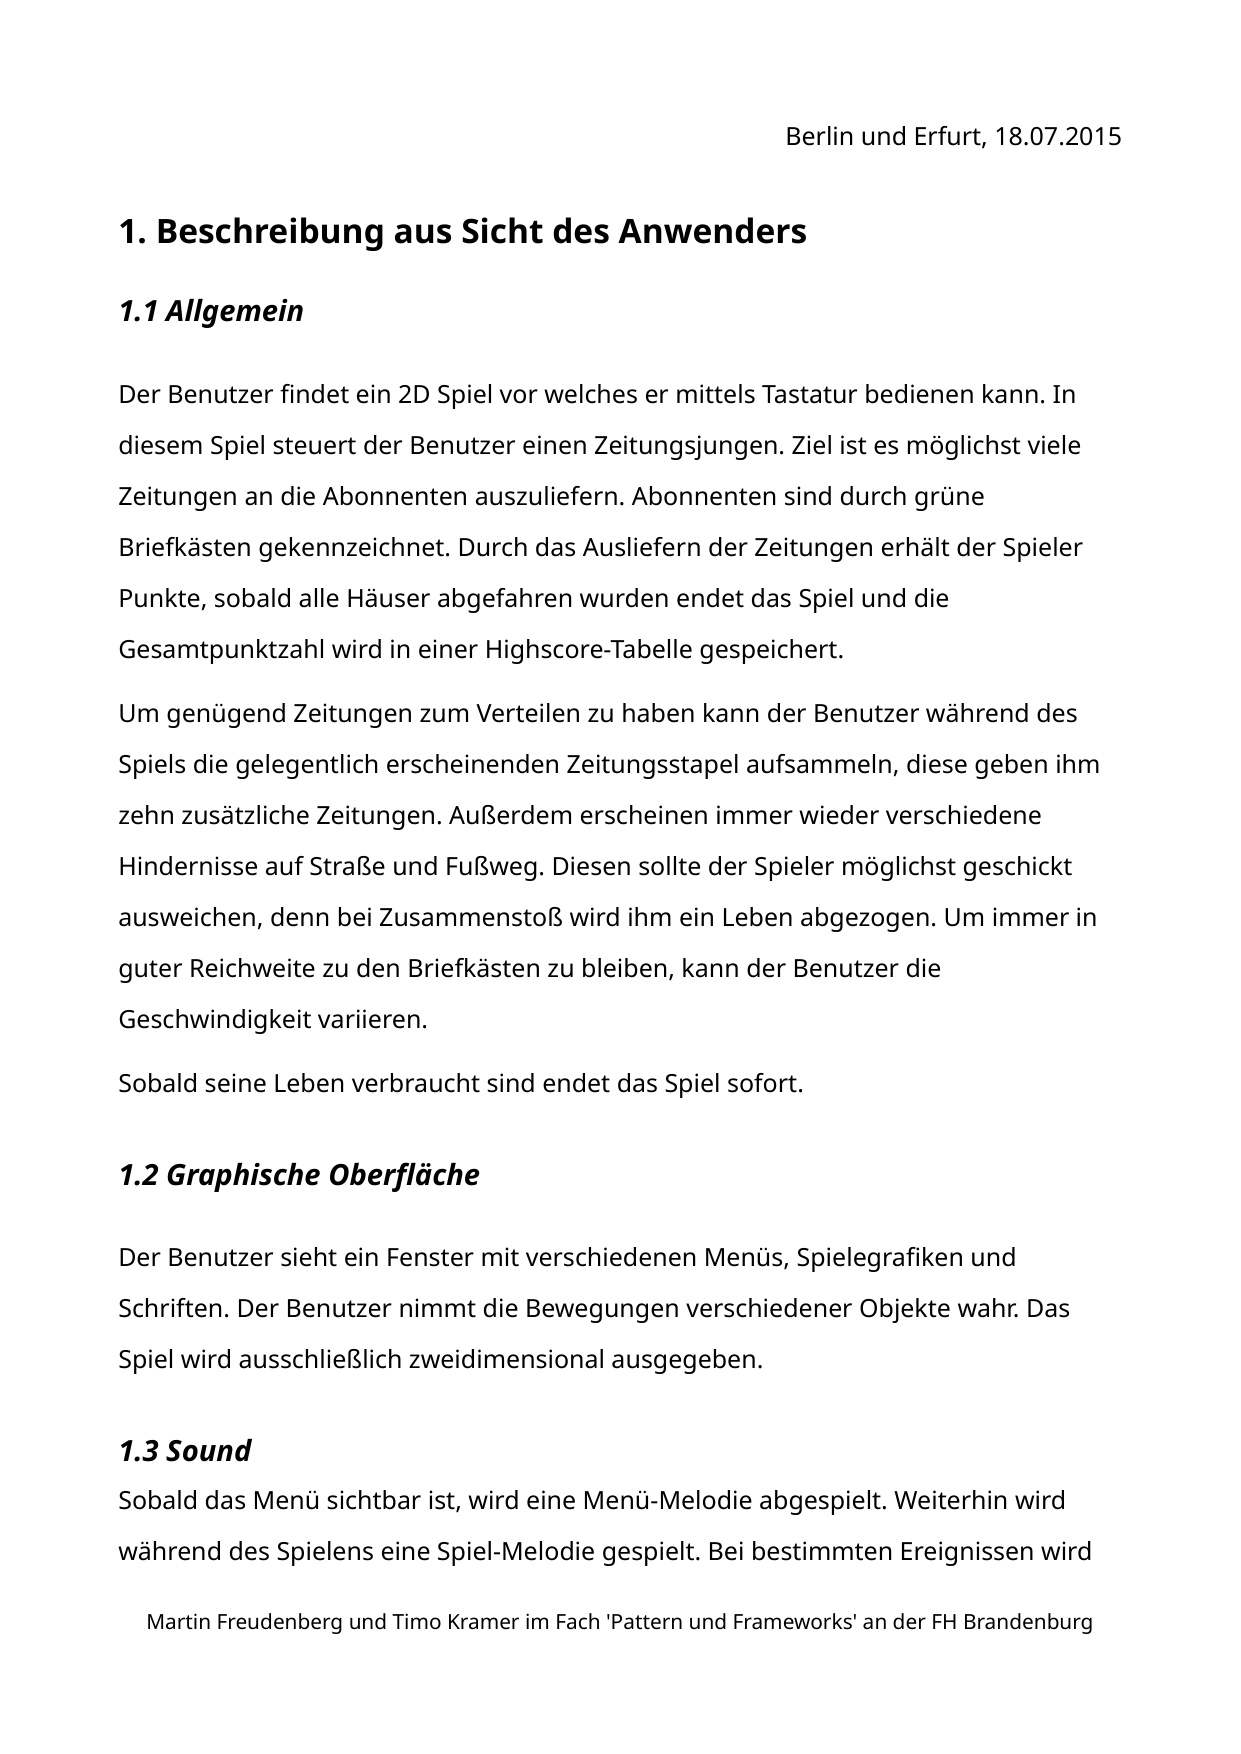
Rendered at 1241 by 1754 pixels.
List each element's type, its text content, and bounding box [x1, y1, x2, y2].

subtitle 1.1 Allgemein [118, 290, 1122, 330]
text Um genügend Zeitungen zum Verteilen zu haben kann der Benutzer während des Spiels die gelegentlich erscheinenden Zeitungsstapel aufsammeln, diese geben ihm zehn zusätzliche Zeitungen. Außerdem erscheinen immer wieder verschiedene Hindernisse auf Straße und Fußweg. Diesen sollte der Spieler möglichst geschickt ausweichen, denn bei Zusammenstoß wird ihm ein Leben abgezogen. Um immer in guter Reichweite zu den Briefkästen zu bleiben, kann der Benutzer die Geschwindigkeit variieren. [118, 695, 1122, 1036]
text Sobald das Menü sichtbar ist, wird eine Menü-Melodie abgespielt. Weiterhin wird während des Spielens eine Spiel-Melodie gespielt. Bei bestimmten Ereignissen wird [118, 1483, 1122, 1568]
subtitle 1.2 Graphische Oberfläche [118, 1154, 1122, 1193]
text Der Benutzer findet ein 2D Spiel vor welches er mittels Tastatur bedienen kann. In diesem Spiel steuert der Benutzer einen Zeitungsjungen. Ziel ist es möglichst viele Zeitungen an die Abonnenten auszuliefern. Abonnenten sind durch grüne Briefkästen gekennzeichnet. Durch das Ausliefern der Zeitungen erhält der Spieler Punkte, sobald alle Häuser abgefahren wurden endet das Spiel und die Gesamtpunktzahl wird in einer Highscore-Tabelle gespeichert. [118, 377, 1122, 666]
text Sobald seine Leben verbraucht sind endet das Spiel sofort. [118, 1065, 1122, 1099]
subtitle 1.3 Sound [118, 1431, 1122, 1470]
text Der Benutzer sieht ein Fenster mit verschiedenen Menüs, Spielegrafiken und Schriften. Der Benutzer nimmt die Bewegungen verschiedener Objekte wahr. Das Spiel wird ausschließlich zweidimensional ausgegeben. [118, 1240, 1122, 1376]
subtitle 1. Beschreibung aus Sicht des Anwenders [118, 207, 1122, 253]
